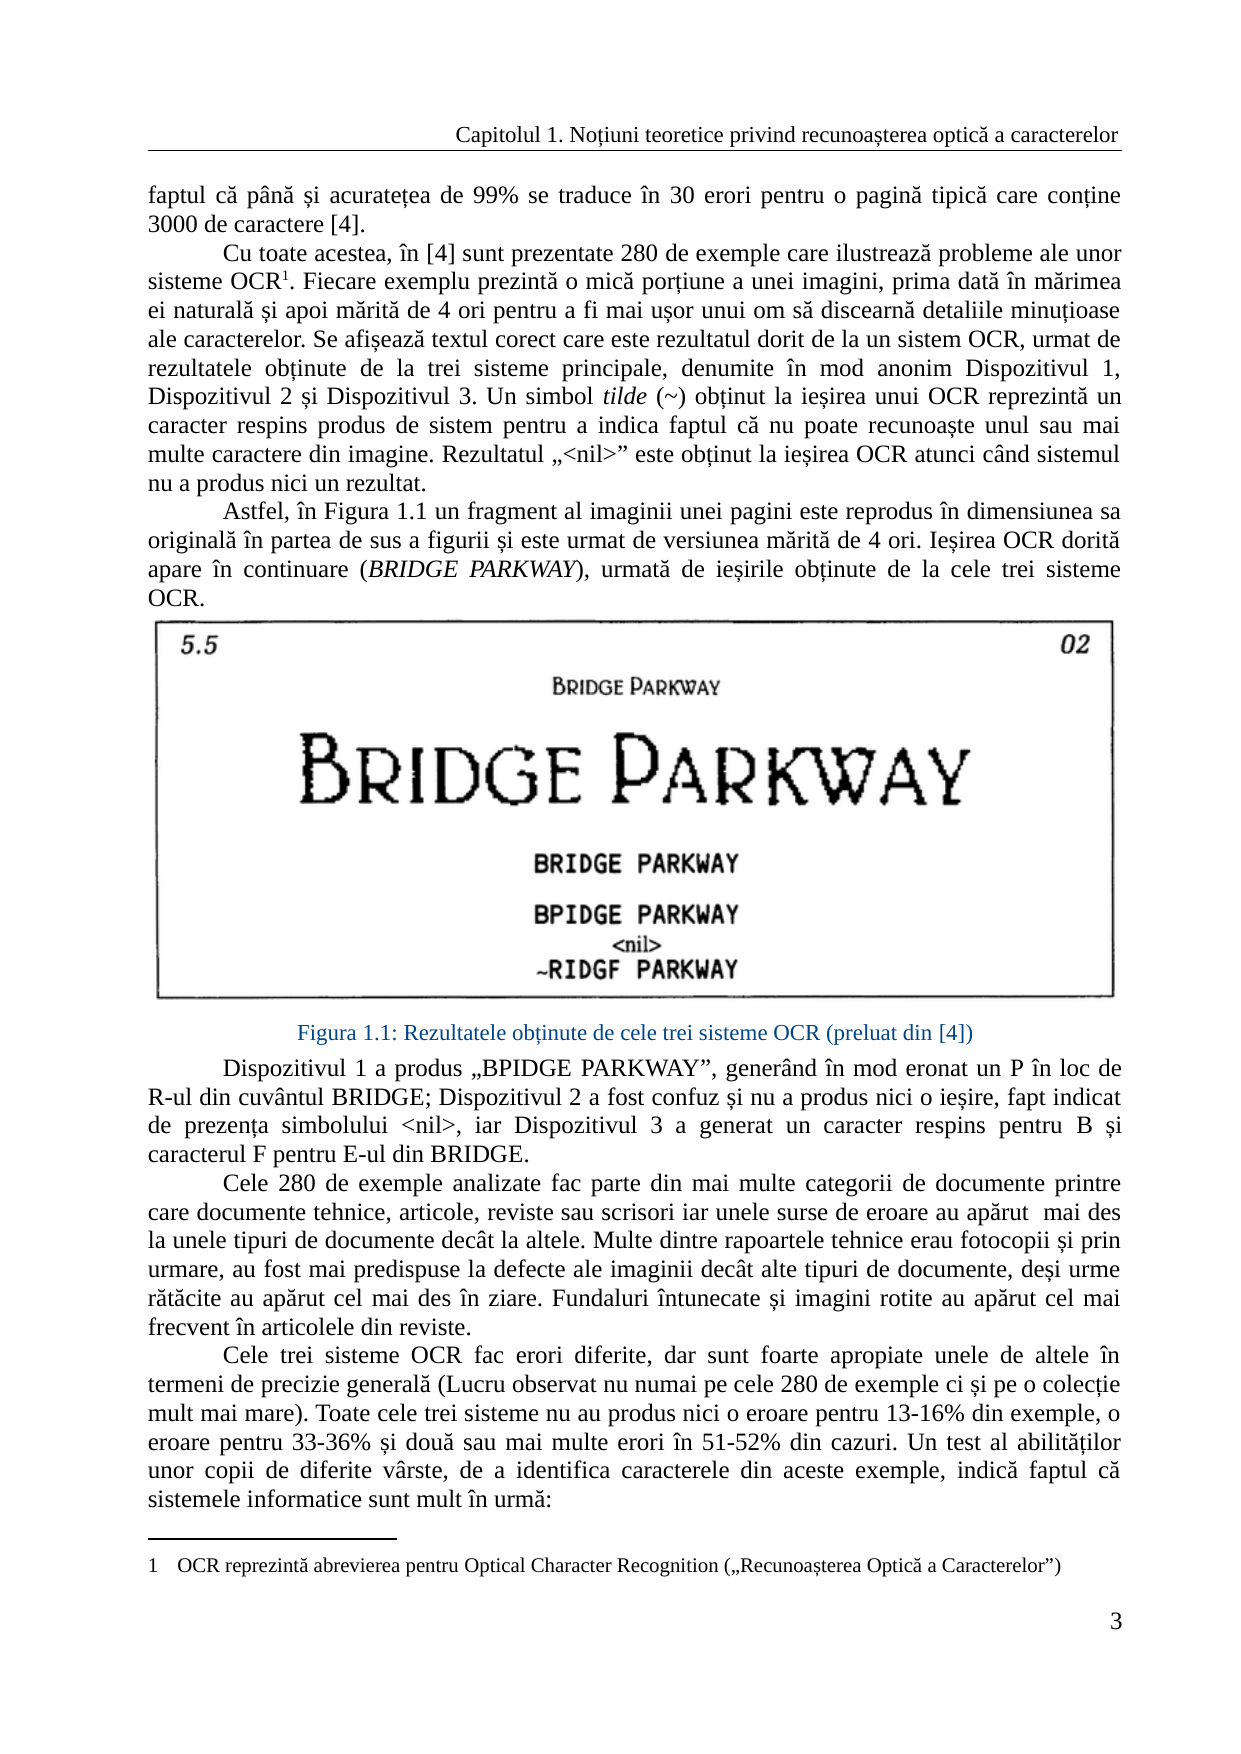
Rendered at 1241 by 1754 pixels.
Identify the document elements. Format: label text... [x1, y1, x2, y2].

text Cu toate acestea, în [4] sunt prezentate 280 de exemple care ilustrează probleme ale unor sisteme OCR. Fiecare exemplu prezintă o mică porțiune a unei imagini, prima dată în mărimea ei naturală și apoi mărită de 4 ori pentru a fi mai ușor unui om să discearnă detaliile minuțioase ale caracterelor. Se afișează textul corect care este rezultatul dorit de la un sistem OCR, urmat de rezultatele obținute de la trei sisteme principale, denumite în mod anonim Dispozitivul 1, Dispozitivul 2 și Dispozitivul 3. Un simbol tilde (~) obținut la ieșirea unui OCR reprezintă un caracter respins produs de sistem pentru a indica faptul că nu poate recunoaște unul sau mai multe caractere din imagine. Rezultatul „<nil>” este obținut la ieșirea OCR atunci când sistemul nu a produs nici un rezultat. [148, 238, 1122, 496]
text faptul că până și acuratețea de 99% se traduce în 30 erori pentru o pagină tipică care conține 3000 de caractere [4]. [148, 180, 1122, 238]
text Cele 280 de exemple analizate fac parte din mai multe categorii de documente printre care documente tehnice, articole, reviste sau scrisori iar unele surse de eroare au apărut mai des la unele tipuri de documente decât la altele. Multe dintre rapoartele tehnice erau fotocopii și prin urmare, au fost mai predispuse la defecte ale imaginii decât alte tipuri de documente, deși urme rătăcite au apărut cel mai des în ziare. Fundaluri întunecate și imagini rotite au apărut cel mai frecvent în articolele din reviste. [148, 1168, 1122, 1340]
text OCR reprezintă abrevierea pentru Optical Character Recognition („Recunoașterea Optică a Caracterelor”) [148, 1553, 1122, 1577]
text Figura 1.1: Rezultatele obținute de cele trei sisteme OCR (preluat din [4]) [148, 1015, 1122, 1046]
text Astfel, în Figura 1.1 un fragment al imaginii unei pagini este reprodus în dimensiunea sa originală în partea de sus a figurii și este urmat de versiunea mărită de 4 ori. Ieșirea OCR dorită apare în continuare (BRIDGE PARKWAY), urmată de ieșirile obținute de la cele trei sisteme OCR. [148, 496, 1122, 611]
text Dispozitivul 1 a produs „BPIDGE PARKWAY”, generând în mod eronat un P în loc de R-ul din cuvântul BRIDGE; Dispozitivul 2 a fost confuz și nu a produs nici o ieșire, fapt indicat de prezența simbolului <nil>, iar Dispozitivul 3 a generat un caracter respins pentru B și caracterul F pentru E-ul din BRIDGE. [148, 1053, 1122, 1168]
text Cele trei sisteme OCR fac erori diferite, dar sunt foarte apropiate unele de altele în termeni de precizie generală (Lucru observat nu numai pe cele 280 de exemple ci și pe o colecție mult mai mare). Toate cele trei sisteme nu au produs nici o eroare pentru 13-16% din exemple, o eroare pentru 33-36% și două sau mai multe erori în 51-52% din cazuri. Un test al abilităților unor copii de diferite vârste, de a identifica caracterele din aceste exemple, indică faptul că sistemele informatice sunt mult în urmă: [148, 1340, 1122, 1513]
picture [147, 611, 1123, 1015]
